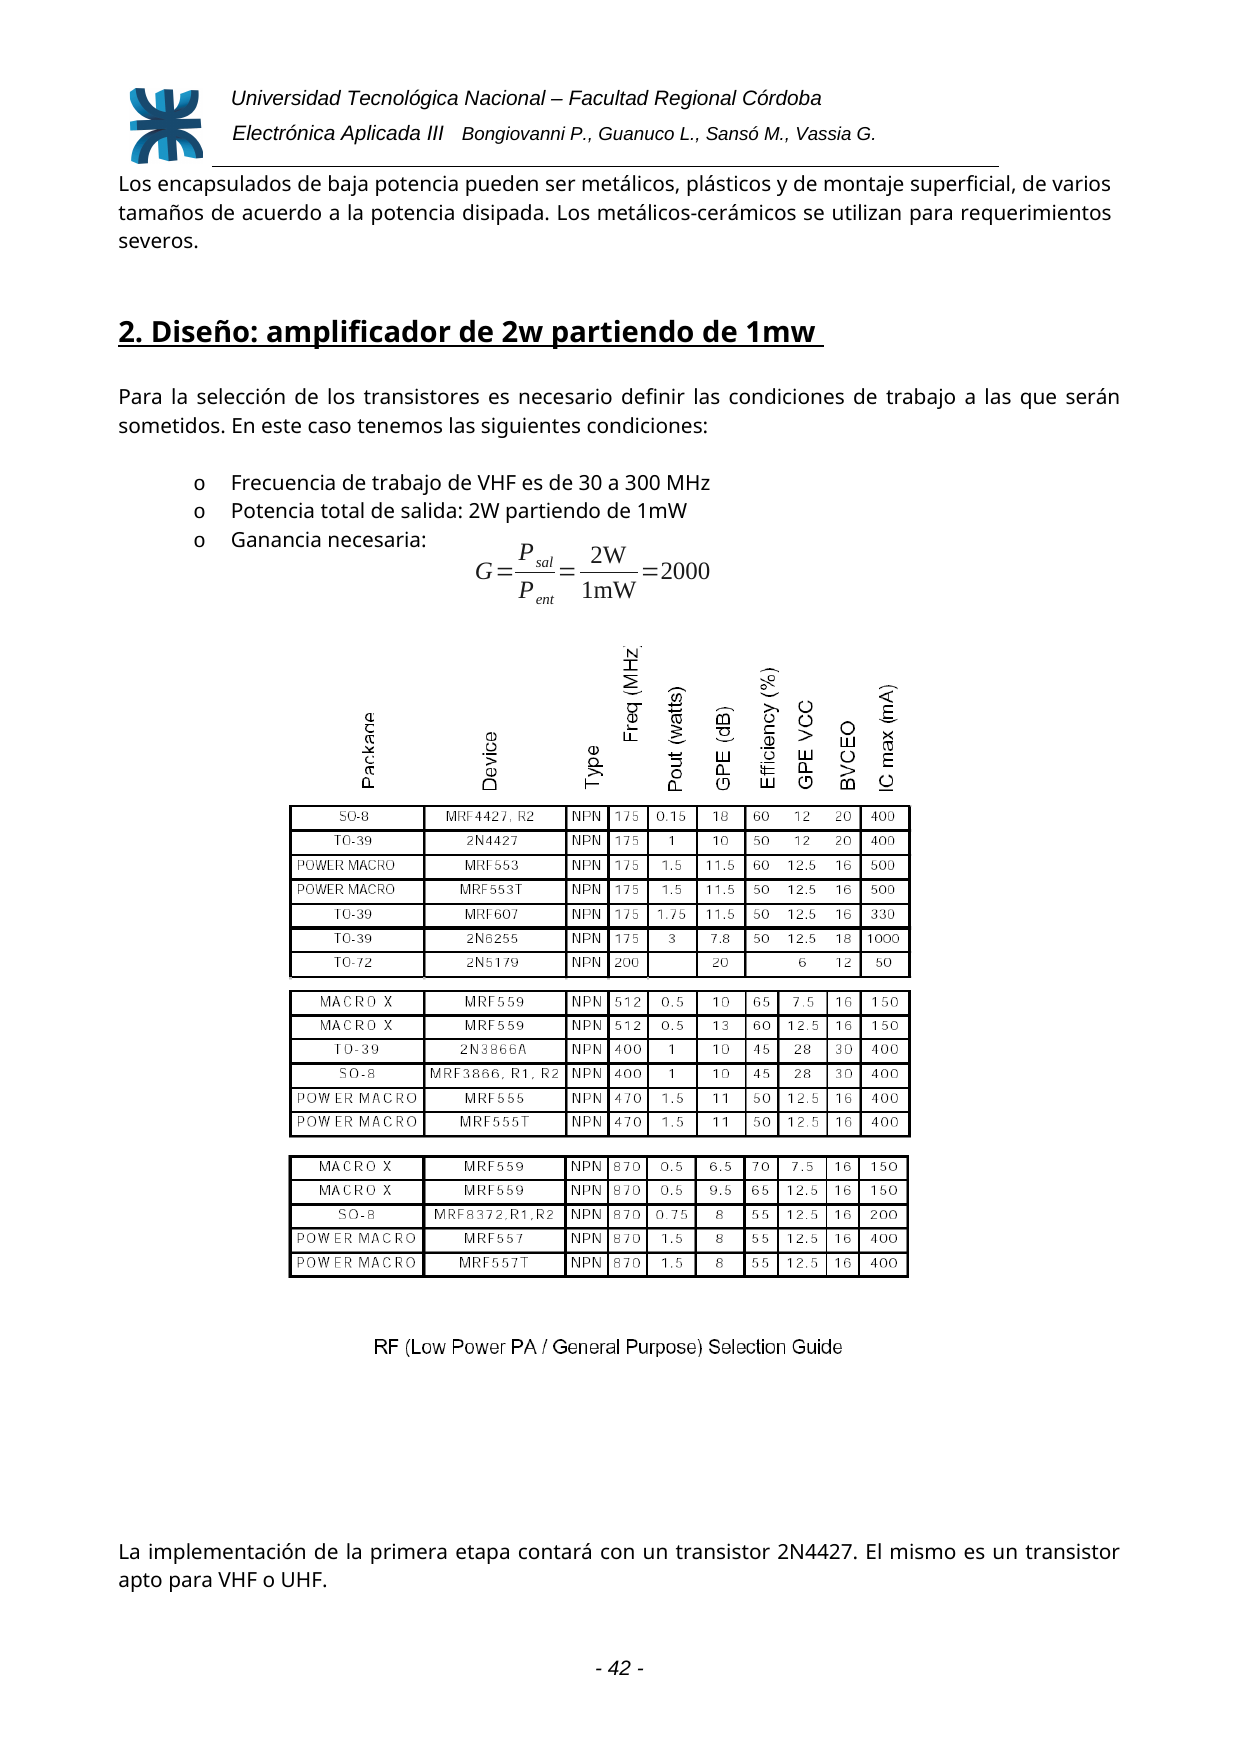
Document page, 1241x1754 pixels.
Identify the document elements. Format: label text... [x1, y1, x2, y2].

picture [129, 88, 203, 164]
list Potencia total de salida: 2W partiendo de 1mW [193, 496, 1122, 525]
list Ganancia necesaria: [193, 525, 1122, 553]
list Frecuencia de trabajo de VHF es de 30 a 300 MHz [193, 468, 1122, 496]
text 2. Diseño: amplificador de 2w partiendo de 1mw [118, 311, 1122, 351]
text La implementación de la primera etapa contará con un transistor 2N4427. El mismo es un transistor apto para VHF o UHF. [118, 1537, 1122, 1594]
text Para la selección de los transistores es necesario definir las condiciones de trabajo a las que serán sometidos. En este caso tenemos las siguientes condiciones: [118, 382, 1122, 439]
text Los encapsulados de baja potencia pueden ser metálicos, plásticos y de montaje superficial, de varios tamaños de acuerdo a la potencia disipada. Los metálicos-cerámicos se utilizan para requerimientos severos. [118, 169, 1113, 254]
